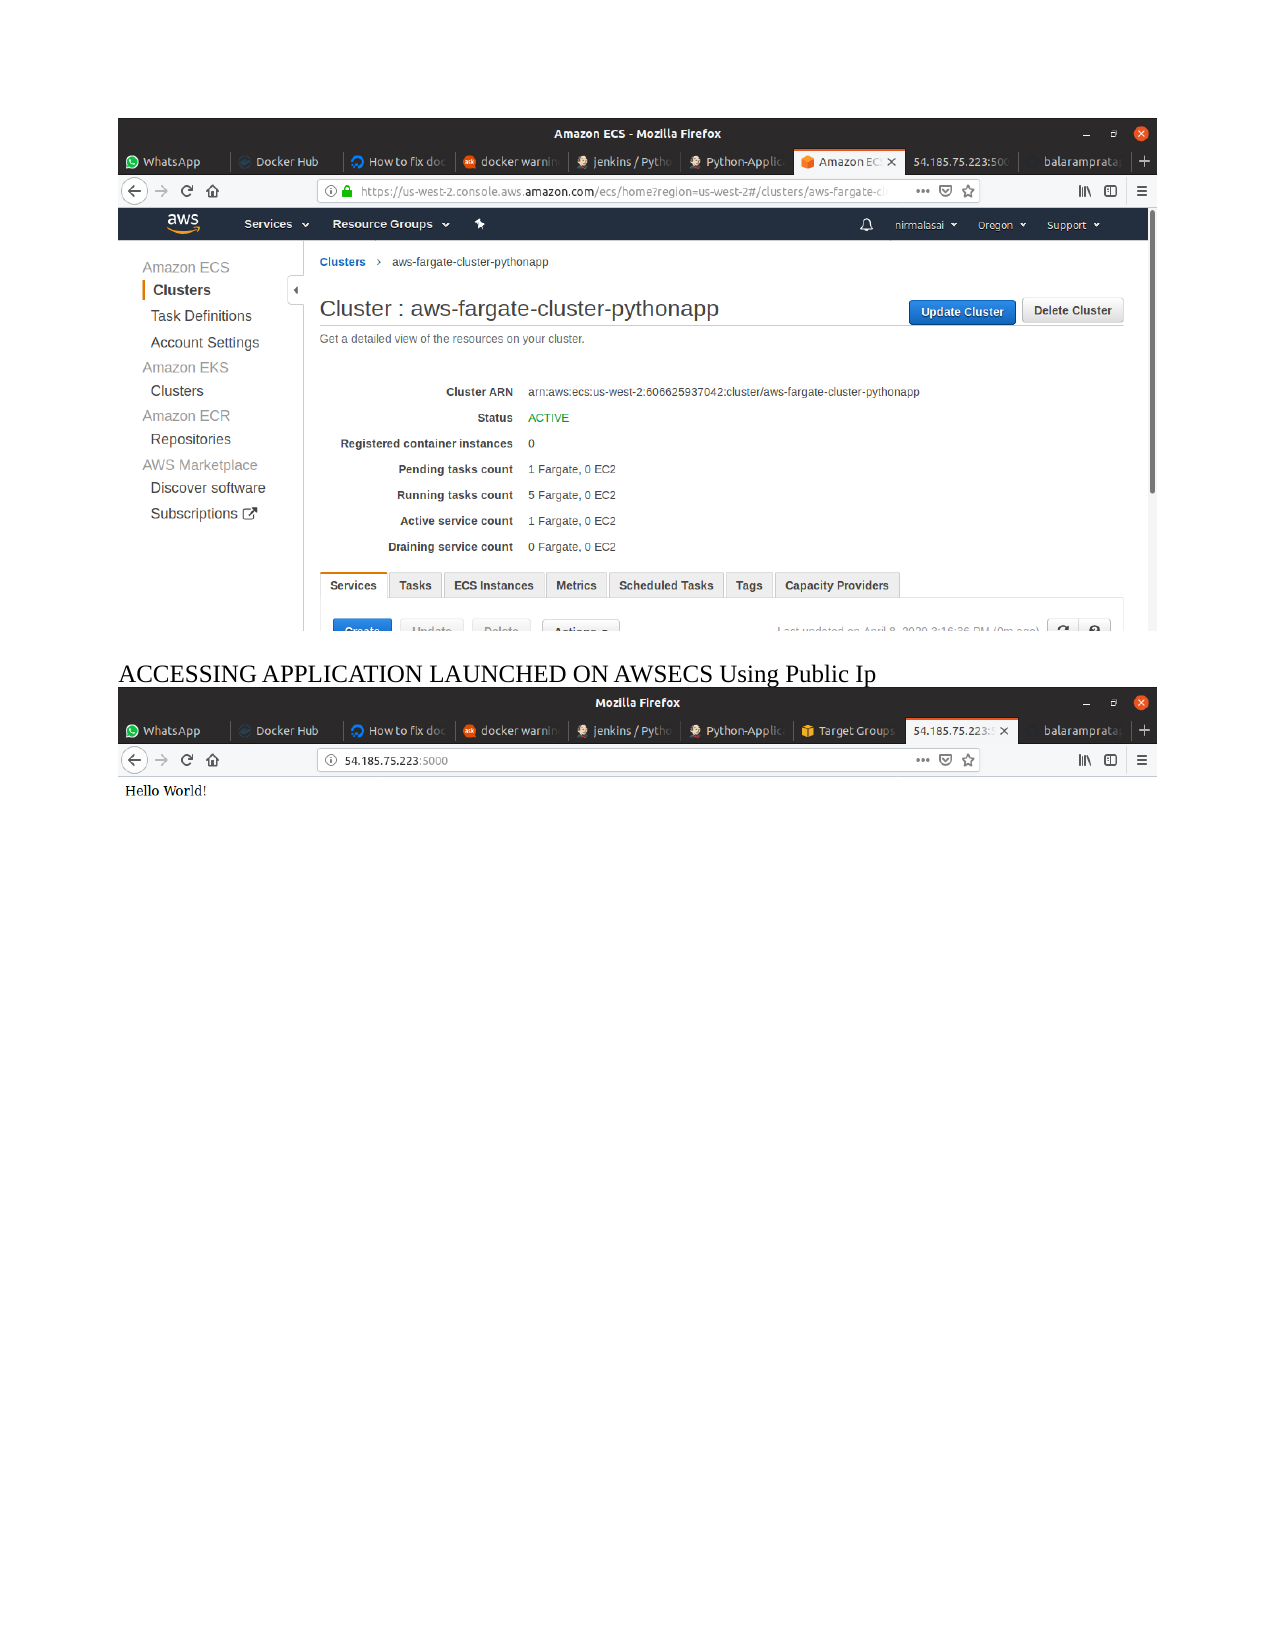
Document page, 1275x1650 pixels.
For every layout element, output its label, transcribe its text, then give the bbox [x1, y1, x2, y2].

picture [118, 118, 1157, 631]
picture [118, 687, 1157, 1200]
text ACCESSING APPLICATION LAUNCHED ON AWSECS Using Public Ip [118, 659, 1157, 687]
